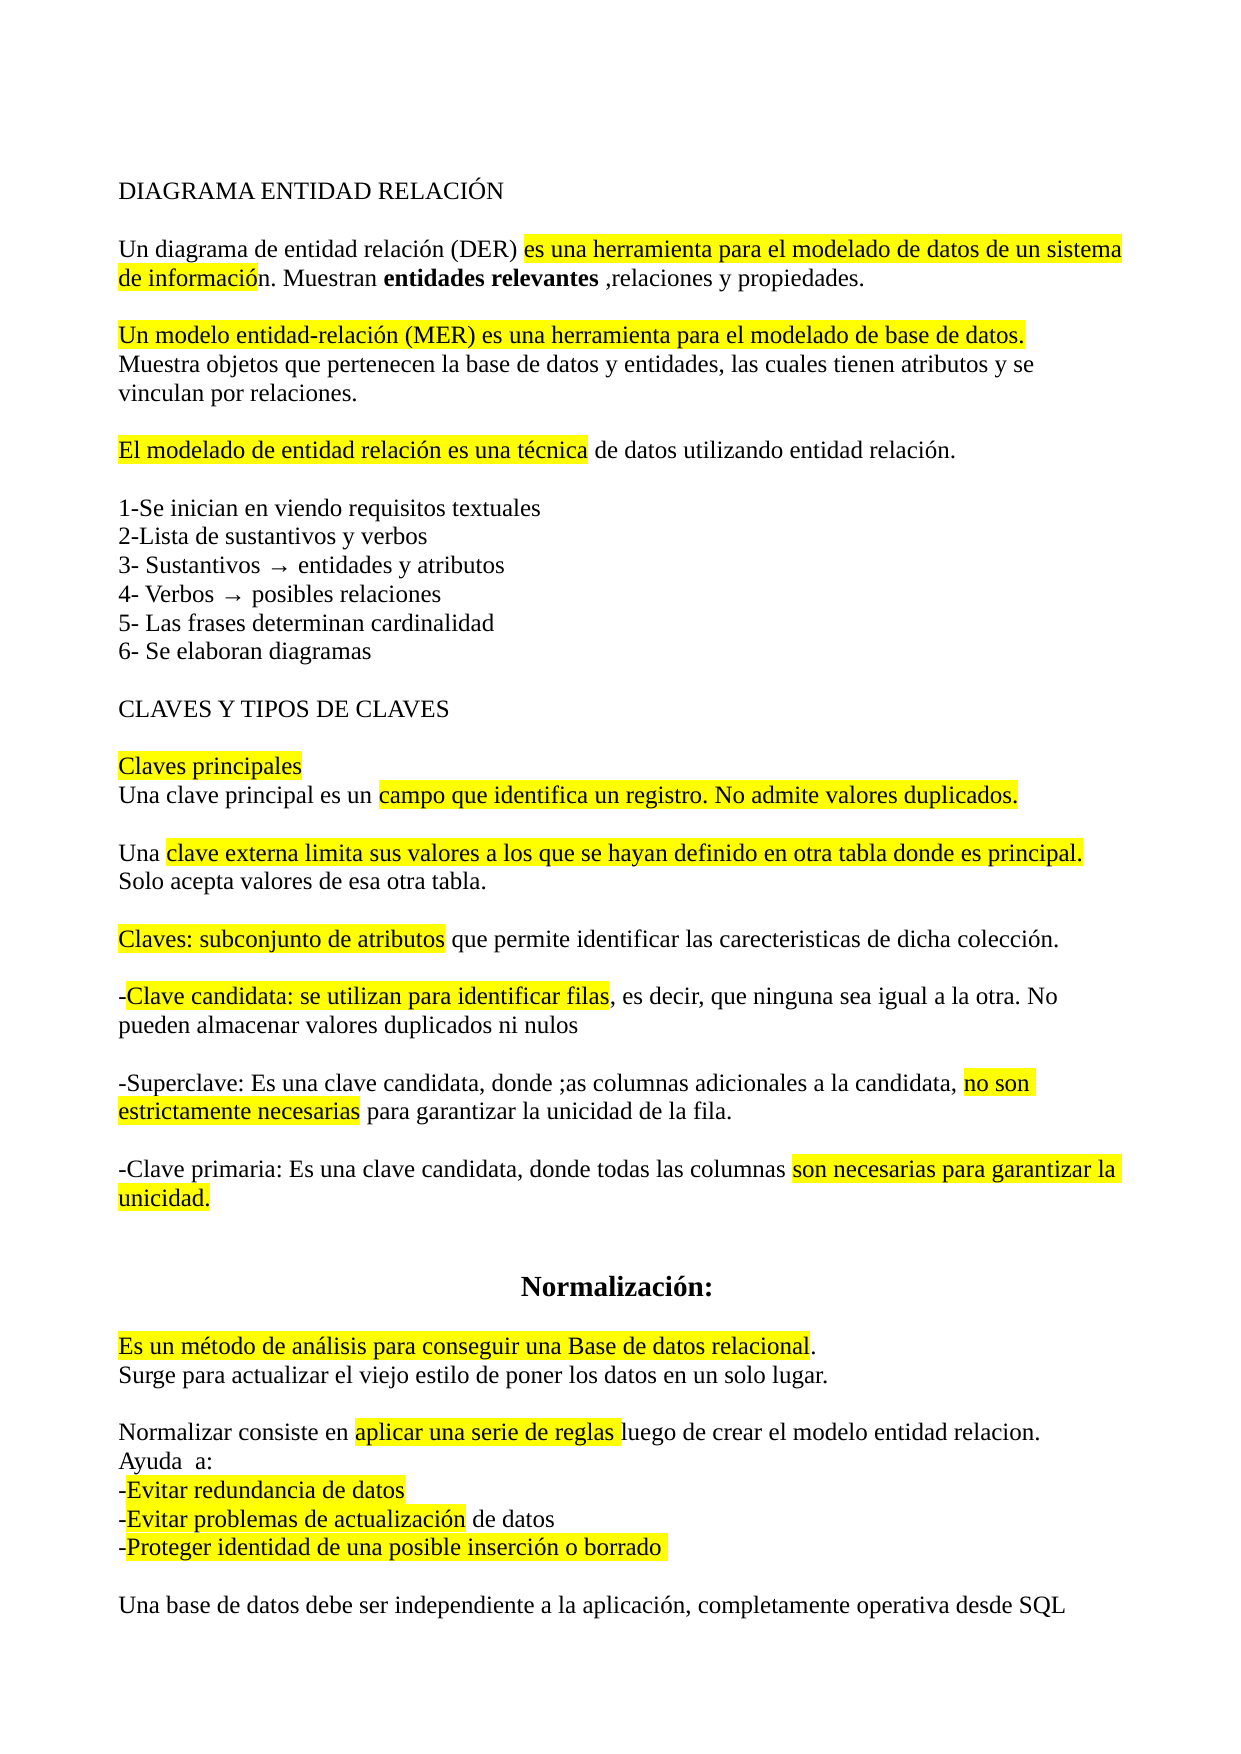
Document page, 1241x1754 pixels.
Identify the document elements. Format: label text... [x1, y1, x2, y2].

text Surge para actualizar el viejo estilo de poner los datos en un solo lugar. [118, 1360, 1122, 1389]
text -Evitar redundancia de datos [118, 1475, 1122, 1504]
text Una clave externa limita sus valores a los que se hayan definido en otra tabla donde es principal. Solo acepta valores de esa otra tabla. [118, 838, 1122, 895]
text -Clave candidata: se utilizan para identificar filas, es decir, que ninguna sea igual a la otra. No pueden almacenar valores duplicados ni nulos [118, 981, 1122, 1039]
text Claves: subconjunto de atributos que permite identificar las carecteristicas de dicha colección. [118, 924, 1122, 953]
text Normalización: [118, 1269, 1122, 1302]
text 1-Se inician en viendo requisitos textuales [118, 493, 1122, 521]
text 2-Lista de sustantivos y verbos [118, 521, 1122, 550]
text Un diagrama de entidad relación (DER) es una herramienta para el modelado de datos de un sistema de información. Muestran entidades relevantes ,relaciones y propiedades. [118, 234, 1122, 291]
text Claves principales [118, 751, 1122, 780]
text -Proteger identidad de una posible inserción o borrado [118, 1532, 1122, 1561]
text 6- Se elaboran diagramas [118, 636, 1122, 665]
text Muestra objetos que pertenecen la base de datos y entidades, las cuales tienen atributos y se vinculan por relaciones. [118, 349, 1122, 406]
text Un modelo entidad-relación (MER) es una herramienta para el modelado de base de datos. [118, 320, 1122, 349]
text Ayuda a: [118, 1446, 1122, 1475]
text -Evitar problemas de actualización de datos [118, 1504, 1122, 1532]
text Es un método de análisis para conseguir una Base de datos relacional. [118, 1331, 1122, 1360]
text CLAVES Y TIPOS DE CLAVES [118, 694, 1122, 723]
text -Superclave: Es una clave candidata, donde ;as columnas adicionales a la candidata, no son estrictamente necesarias para garantizar la unicidad de la fila. [118, 1068, 1122, 1125]
text El modelado de entidad relación es una técnica de datos utilizando entidad relación. [118, 435, 1122, 464]
text -Clave primaria: Es una clave candidata, donde todas las columnas son necesarias para garantizar la unicidad. [118, 1154, 1122, 1211]
text 4- Verbos → posibles relaciones [118, 579, 1122, 608]
text Normalizar consiste en aplicar una serie de reglas luego de crear el modelo entidad relacion. [118, 1417, 1122, 1446]
text Una clave principal es un campo que identifica un registro. No admite valores duplicados. [118, 780, 1122, 809]
text Una base de datos debe ser independiente a la aplicación, completamente operativa desde SQL [118, 1590, 1122, 1619]
text 5- Las frases determinan cardinalidad [118, 608, 1122, 636]
text 3- Sustantivos → entidades y atributos [118, 550, 1122, 579]
text DIAGRAMA ENTIDAD RELACIÓN [118, 176, 1122, 205]
